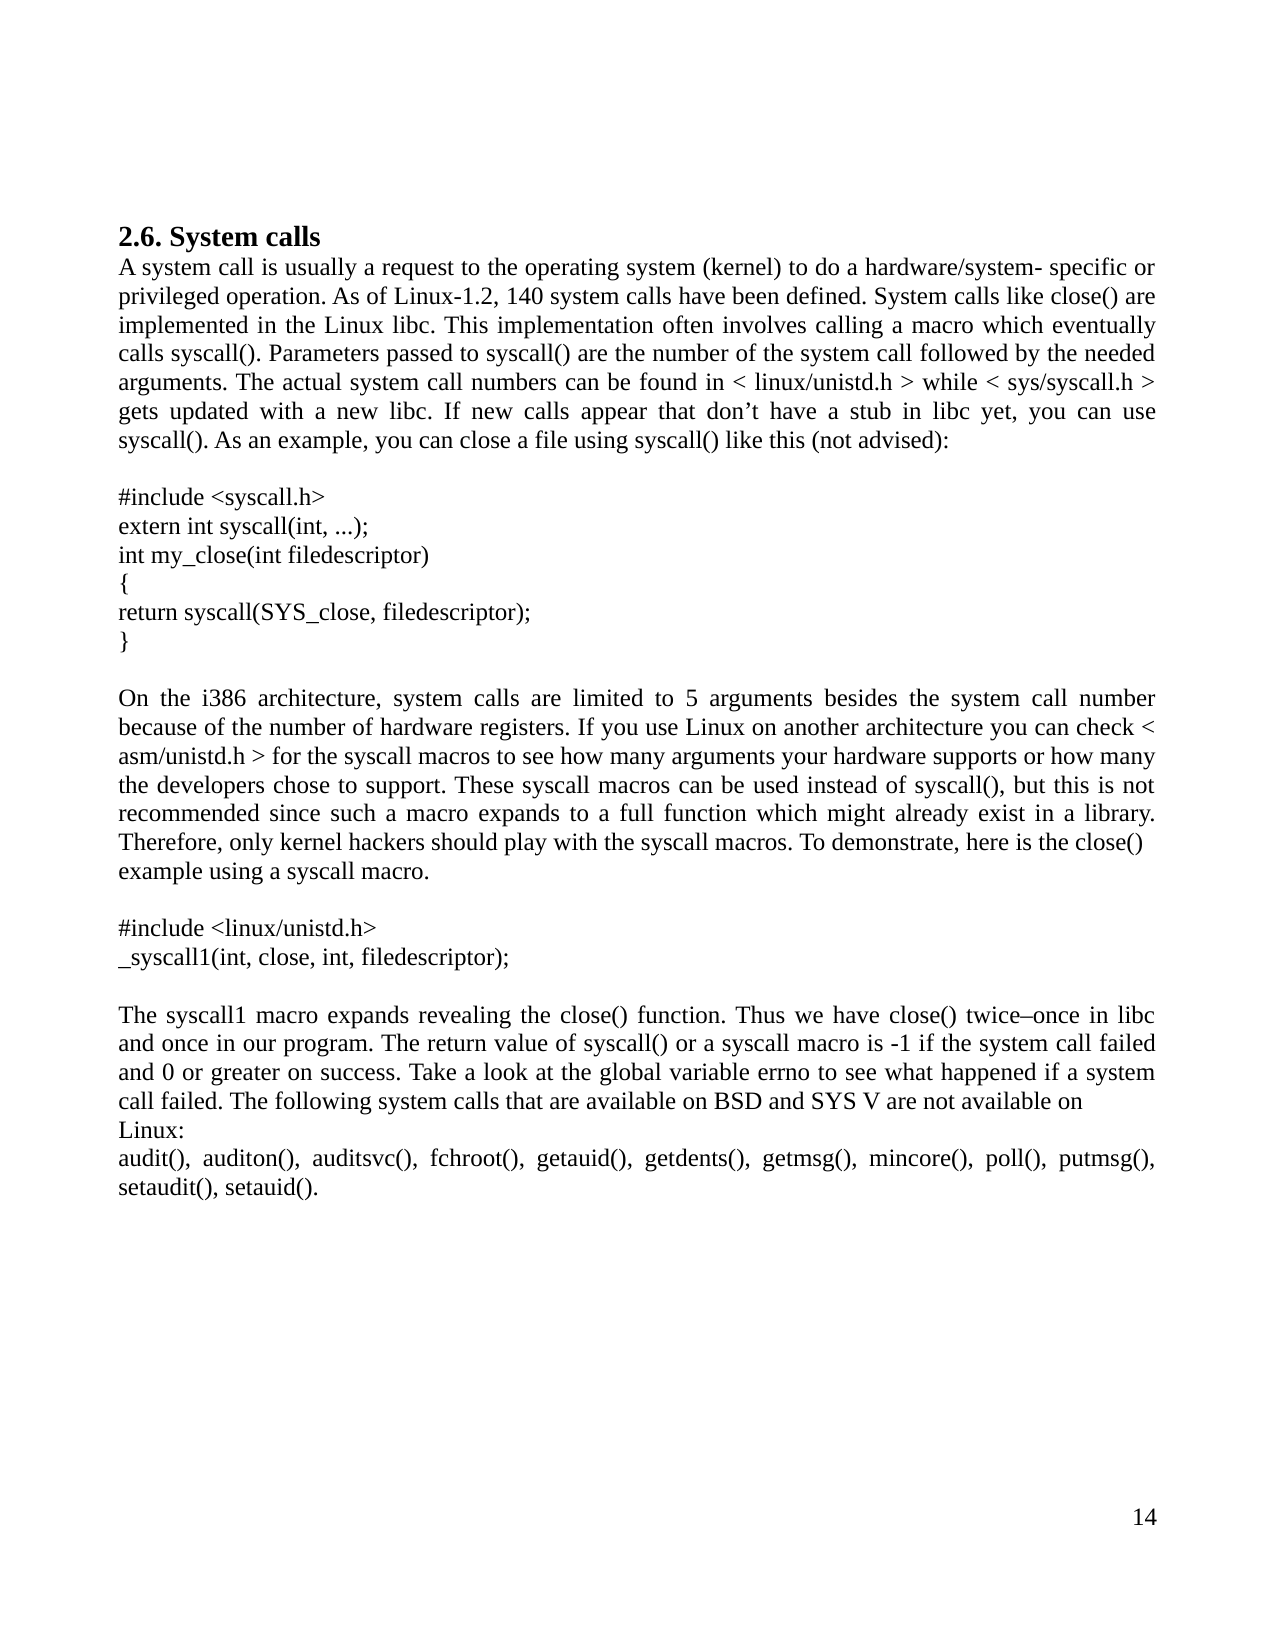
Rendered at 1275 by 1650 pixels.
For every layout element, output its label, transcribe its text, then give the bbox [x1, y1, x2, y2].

text #include <syscall.h> [118, 482, 1157, 511]
text The syscall1 macro expands revealing the close() function. Thus we have close() twice–once in libc and once in our program. The return value of syscall() or a syscall macro is -1 if the system call failed and 0 or greater on success. Take a look at the global variable errno to see what happened if a system call failed. The following system calls that are available on BSD and SYS V are not available on [118, 1000, 1157, 1115]
text Linux: [118, 1115, 1157, 1143]
text #include <linux/unistd.h> [118, 913, 1157, 942]
text example using a syscall macro. [118, 856, 1157, 885]
text A system call is usually a request to the operating system (kernel) to do a hardware/system- specific or privileged operation. As of Linux-1.2, 140 system calls have been defined. System calls like close() are implemented in the Linux libc. This implementation often involves calling a macro which eventually calls syscall(). Parameters passed to syscall() are the number of the system call followed by the needed arguments. The actual system call numbers can be found in < linux/unistd.h > while < sys/syscall.h > gets updated with a new libc. If new calls appear that don’t have a stub in libc yet, you can use syscall(). As an example, you can close a file using syscall() like this (not advised): [118, 252, 1157, 453]
text _syscall1(int, close, int, filedescriptor); [118, 942, 1157, 971]
text } [118, 626, 1157, 655]
text On the i386 architecture, system calls are limited to 5 arguments besides the system call number because of the number of hardware registers. If you use Linux on another architecture you can check < asm/unistd.h > for the syscall macros to see how many arguments your hardware supports or how many the developers chose to support. These syscall macros can be used instead of syscall(), but this is not recommended since such a macro expands to a full function which might already exist in a library. Therefore, only kernel hackers should play with the syscall macros. To demonstrate, here is the close() [118, 683, 1157, 856]
text audit(), auditon(), auditsvc(), fchroot(), getauid(), getdents(), getmsg(), mincore(), poll(), putmsg(), setaudit(), setauid(). [118, 1143, 1157, 1201]
text 2.6. System calls [118, 219, 1157, 252]
text return syscall(SYS_close, filedescriptor); [118, 597, 1157, 626]
text { [118, 568, 1157, 597]
text extern int syscall(int, ...); [118, 511, 1157, 540]
text int my_close(int filedescriptor) [118, 540, 1157, 568]
